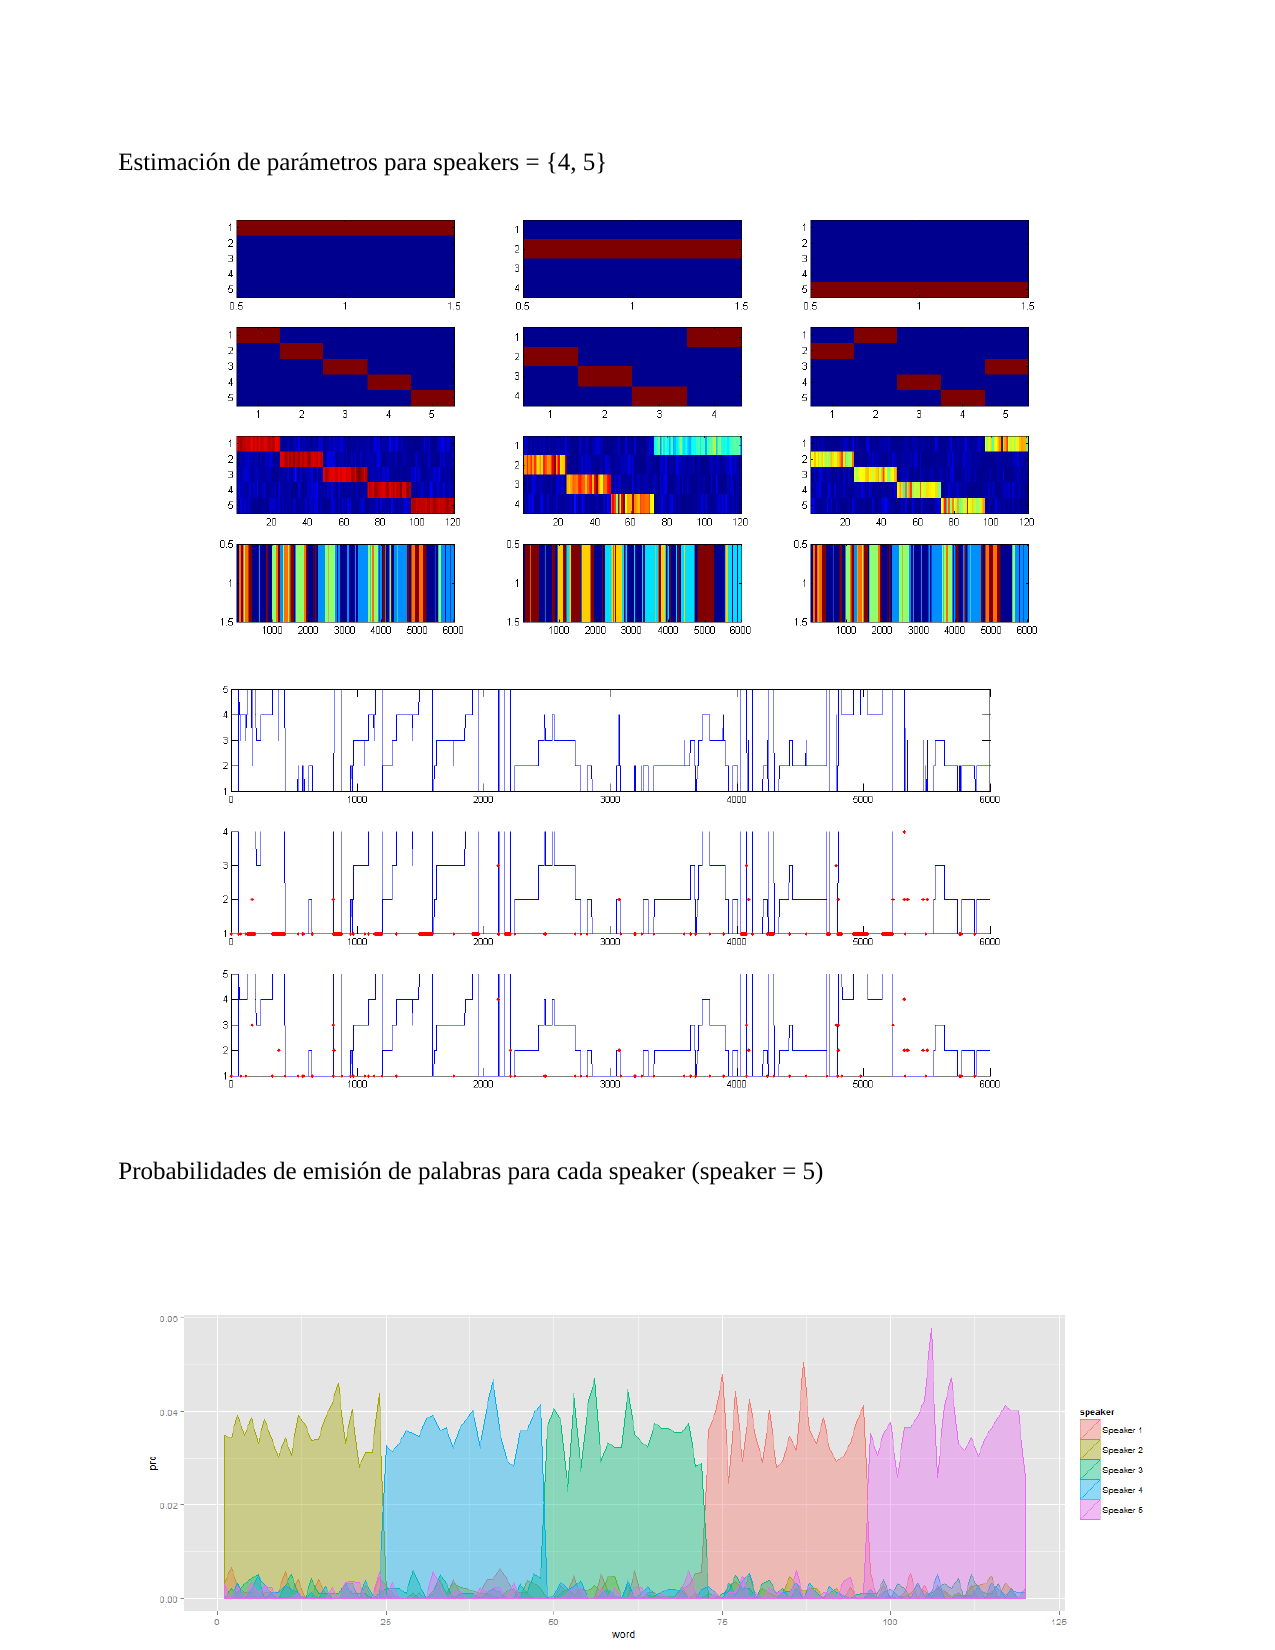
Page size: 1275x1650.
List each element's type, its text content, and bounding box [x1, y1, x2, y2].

picture [134, 1298, 1174, 1650]
text Probabilidades de emisión de palabras para cada speaker (speaker = 5) [118, 1156, 1157, 1185]
picture [103, 182, 1124, 1128]
text Estimación de parámetros para speakers = {4, 5} [118, 147, 1157, 176]
